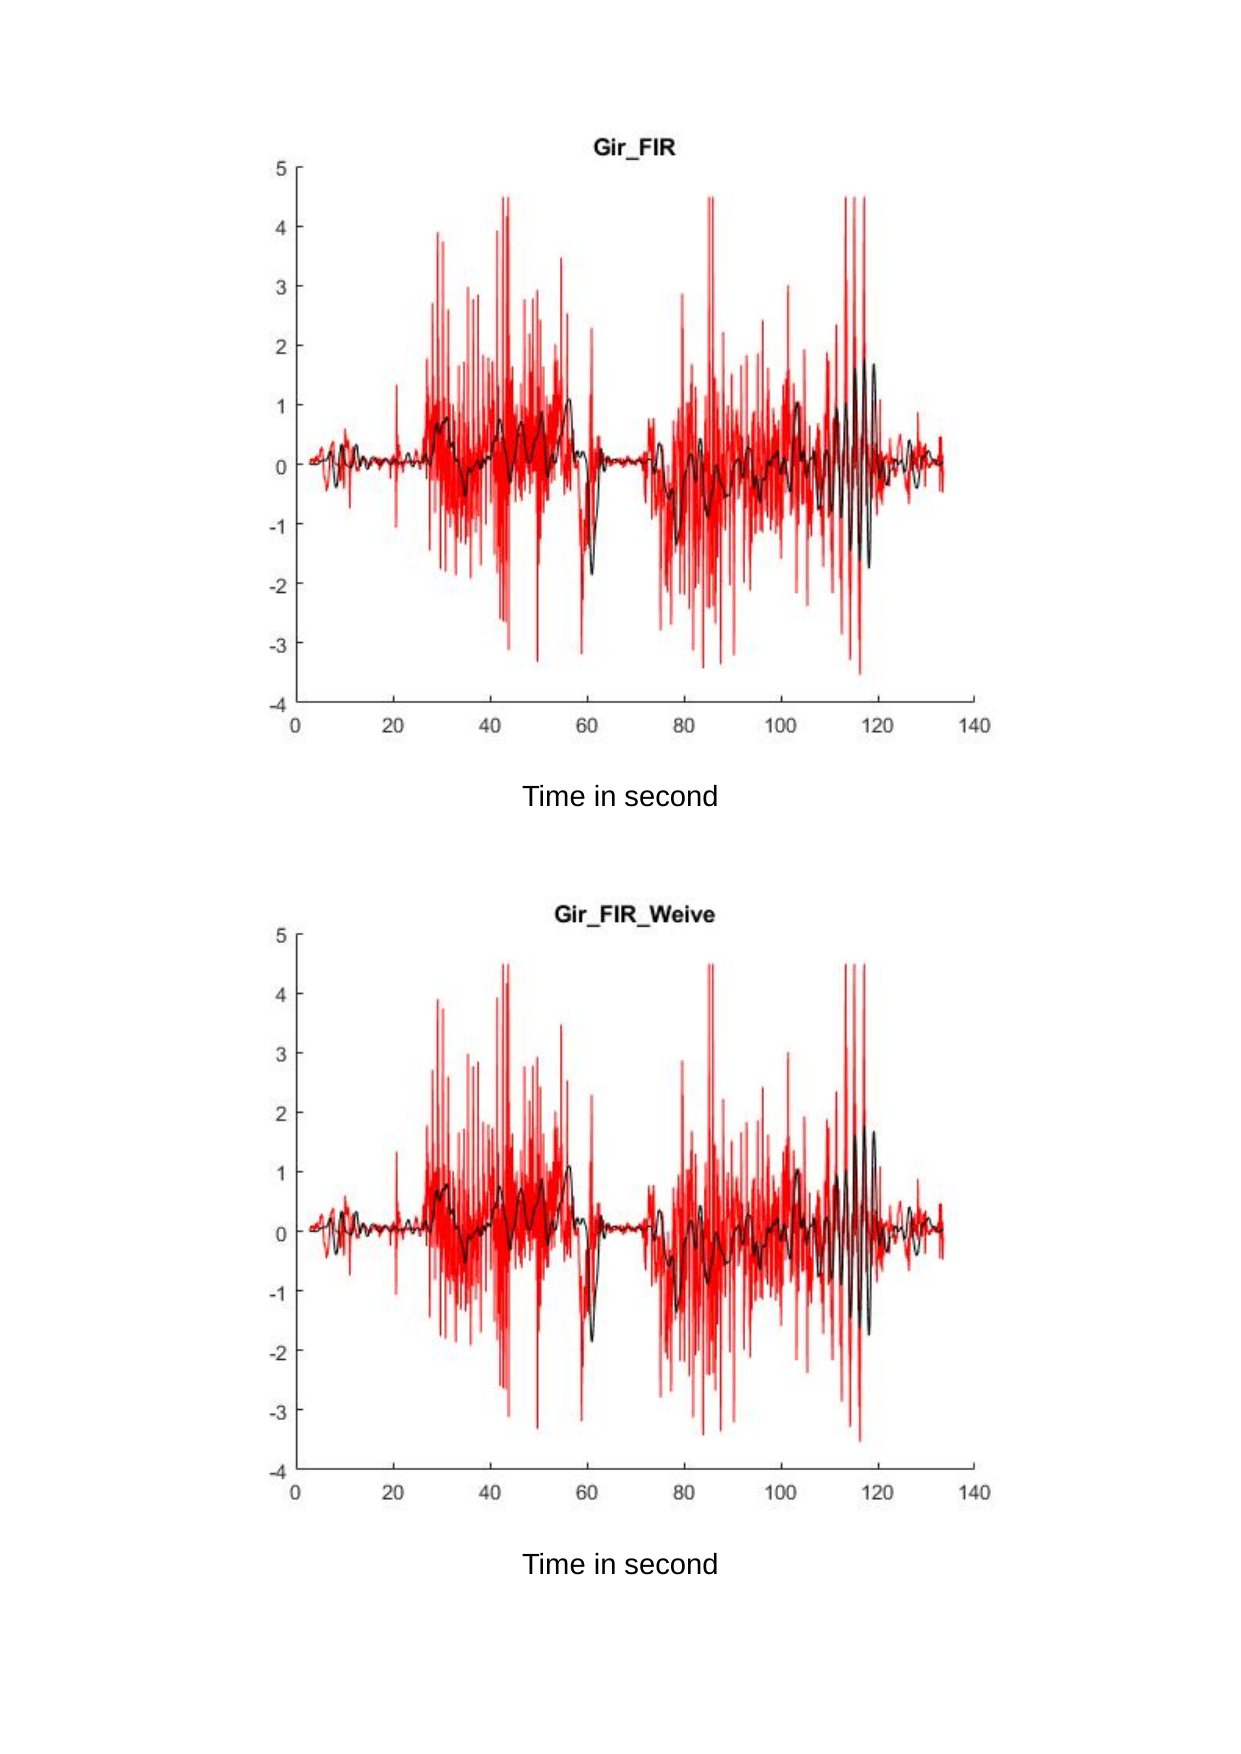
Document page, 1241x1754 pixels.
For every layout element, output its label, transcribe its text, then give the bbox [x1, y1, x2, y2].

picture [182, 885, 1058, 1542]
text Time in second [118, 118, 1122, 813]
picture [182, 118, 1058, 775]
text Time in second [118, 886, 1122, 1580]
